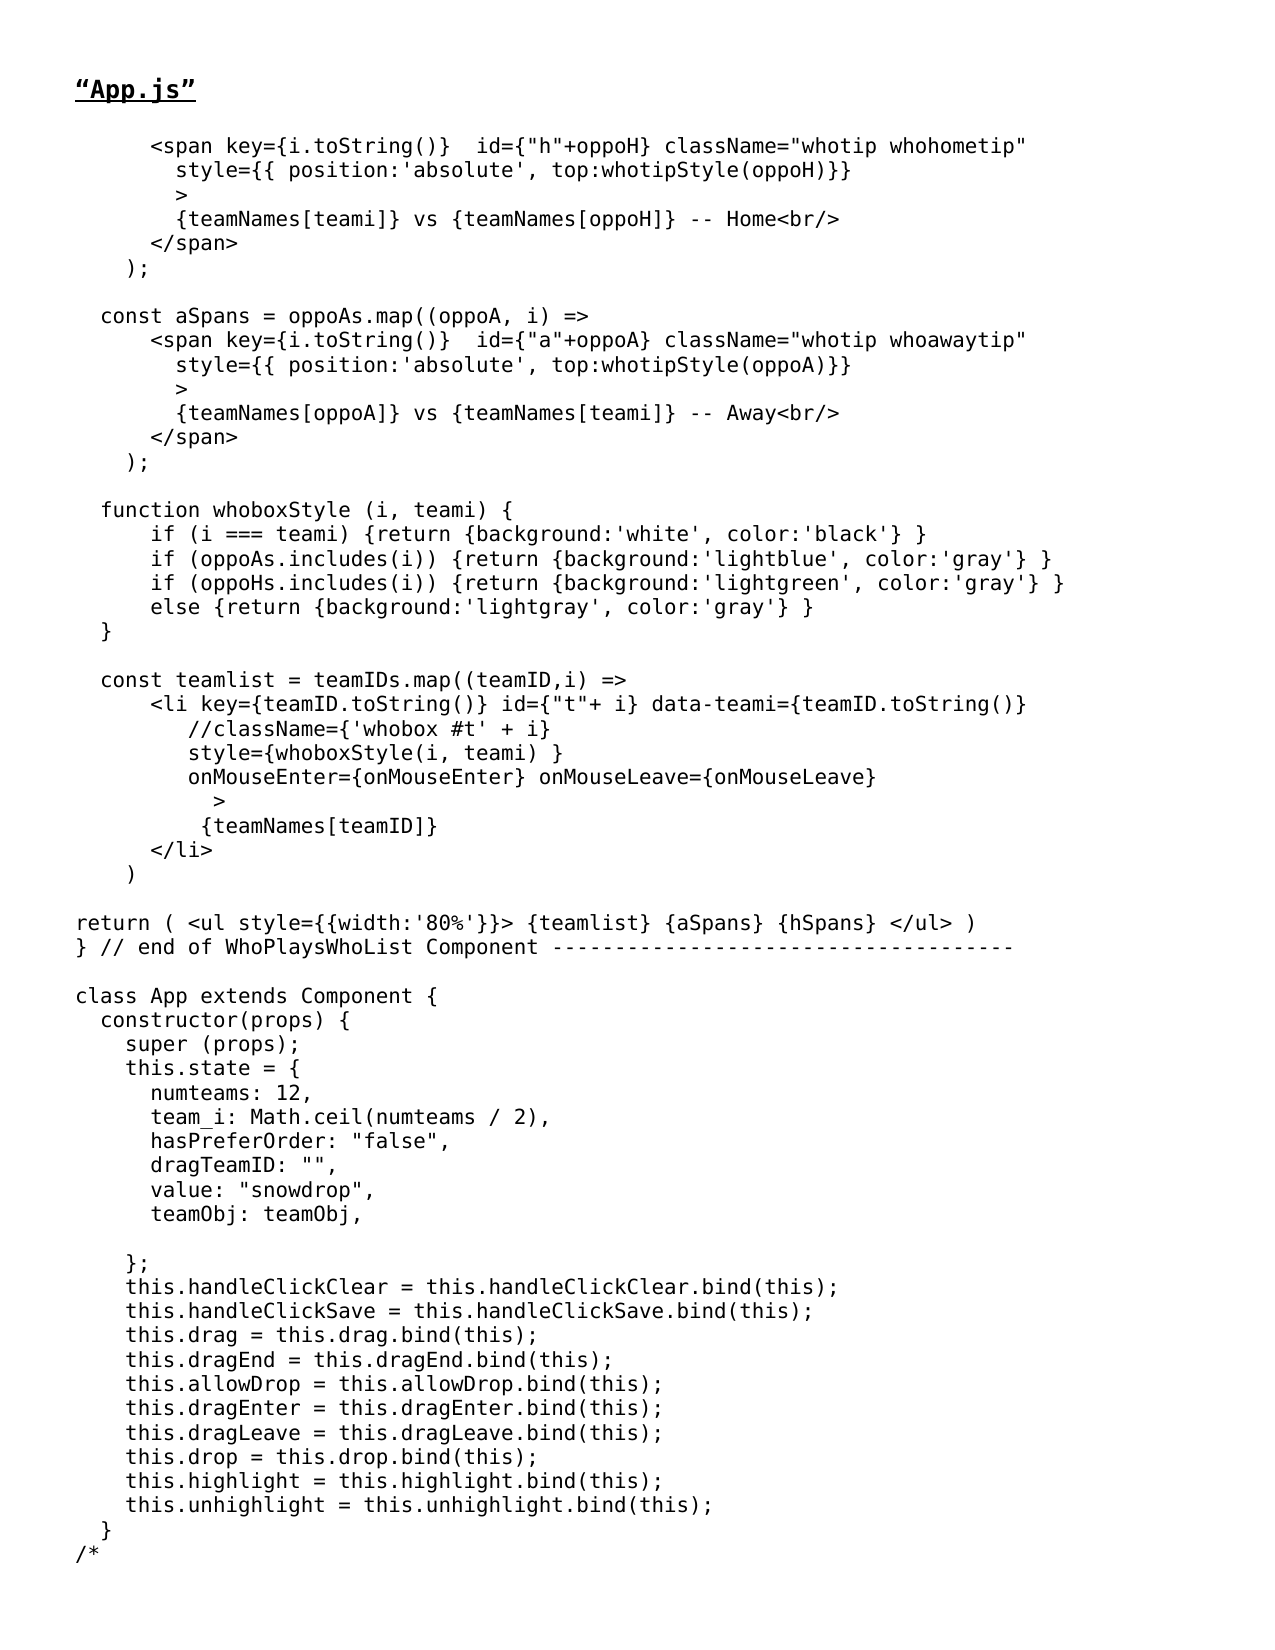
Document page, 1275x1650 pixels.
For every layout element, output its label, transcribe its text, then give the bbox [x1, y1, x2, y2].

text > [75, 183, 1200, 207]
text this.handleClickSave = this.handleClickSave.bind(this); [75, 1299, 1200, 1323]
text <span key={i.toString()} id={"a"+oppoA} className="whotip whoawaytip" [75, 328, 1200, 353]
text {teamNames[oppoA]} vs {teamNames[teami]} -- Away<br/> [75, 401, 1200, 425]
text const teamlist = teamIDs.map((teamID,i) => [75, 668, 1200, 692]
text function whoboxStyle (i, teami) { [75, 498, 1200, 522]
text value: "snowdrop", [75, 1178, 1200, 1202]
text ); [75, 256, 1200, 280]
text } // end of WhoPlaysWhoList Component ------------------------------------- [75, 935, 1200, 959]
text } [75, 619, 1200, 644]
text } [75, 1518, 1200, 1542]
text else {return {background:'lightgray', color:'gray'} } [75, 595, 1200, 619]
text ) [75, 862, 1200, 887]
text if (i === teami) {return {background:'white', color:'black'} } [75, 522, 1200, 547]
text this.state = { [75, 1056, 1200, 1081]
text class App extends Component { [75, 984, 1200, 1008]
text style={{ position:'absolute', top:whotipStyle(oppoH)}} [75, 158, 1200, 183]
text > [75, 789, 1200, 814]
text this.drop = this.drop.bind(this); [75, 1445, 1200, 1469]
text /* [75, 1542, 1200, 1566]
text this.dragLeave = this.dragLeave.bind(this); [75, 1421, 1200, 1445]
text > [75, 377, 1200, 401]
text if (oppoHs.includes(i)) {return {background:'lightgreen', color:'gray'} } [75, 571, 1200, 595]
text const aSpans = oppoAs.map((oppoA, i) => [75, 304, 1200, 328]
text ); [75, 450, 1200, 474]
text team_i: Math.ceil(numteams / 2), [75, 1105, 1200, 1129]
text </li> [75, 838, 1200, 862]
text hasPreferOrder: "false", [75, 1129, 1200, 1153]
text {teamNames[teamID]} [75, 814, 1200, 838]
text {teamNames[teami]} vs {teamNames[oppoH]} -- Home<br/> [75, 207, 1200, 231]
text onMouseEnter={onMouseEnter} onMouseLeave={onMouseLeave} [75, 765, 1200, 789]
text this.allowDrop = this.allowDrop.bind(this); [75, 1372, 1200, 1396]
text constructor(props) { [75, 1008, 1200, 1032]
text //className={'whobox #t' + i} [75, 717, 1200, 741]
text numteams: 12, [75, 1081, 1200, 1105]
text if (oppoAs.includes(i)) {return {background:'lightblue', color:'gray'} } [75, 547, 1200, 571]
text this.unhighlight = this.unhighlight.bind(this); [75, 1493, 1200, 1518]
text this.dragEnd = this.dragEnd.bind(this); [75, 1348, 1200, 1372]
text <span key={i.toString()} id={"h"+oppoH} className="whotip whohometip" [75, 134, 1200, 158]
text dragTeamID: "", [75, 1153, 1200, 1178]
text <li key={teamID.toString()} id={"t"+ i} data-teami={teamID.toString()} [75, 692, 1200, 717]
text super (props); [75, 1032, 1200, 1056]
text </span> [75, 425, 1200, 450]
text }; [75, 1251, 1200, 1275]
text this.dragEnter = this.dragEnter.bind(this); [75, 1396, 1200, 1421]
text teamObj: teamObj, [75, 1202, 1200, 1226]
text this.drag = this.drag.bind(this); [75, 1323, 1200, 1348]
text return ( <ul style={{width:'80%'}}> {teamlist} {aSpans} {hSpans} </ul> ) [75, 911, 1200, 935]
text style={{ position:'absolute', top:whotipStyle(oppoA)}} [75, 353, 1200, 377]
text </span> [75, 231, 1200, 256]
text this.handleClickClear = this.handleClickClear.bind(this); [75, 1275, 1200, 1299]
text this.highlight = this.highlight.bind(this); [75, 1469, 1200, 1493]
text style={whoboxStyle(i, teami) } [75, 741, 1200, 765]
